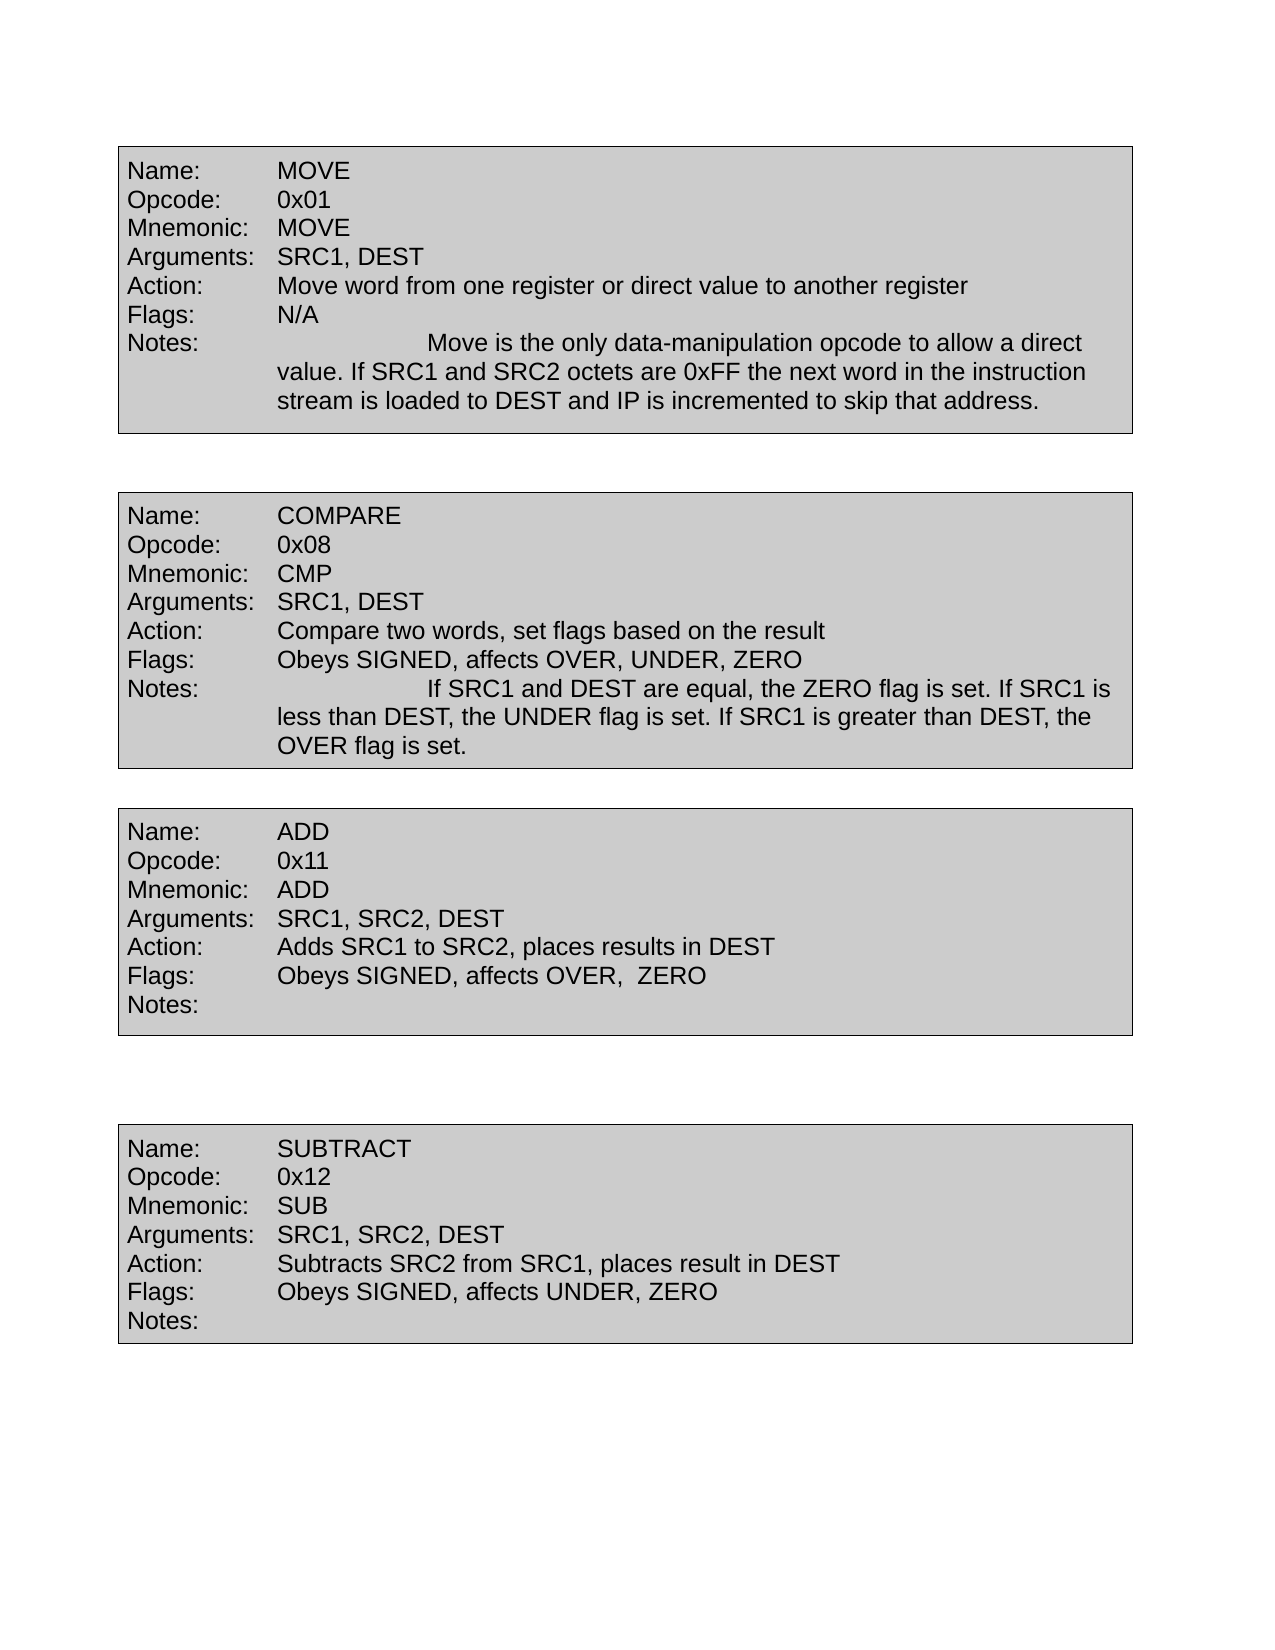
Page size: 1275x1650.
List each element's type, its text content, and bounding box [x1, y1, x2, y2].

text \ [118, 492, 1157, 1441]
